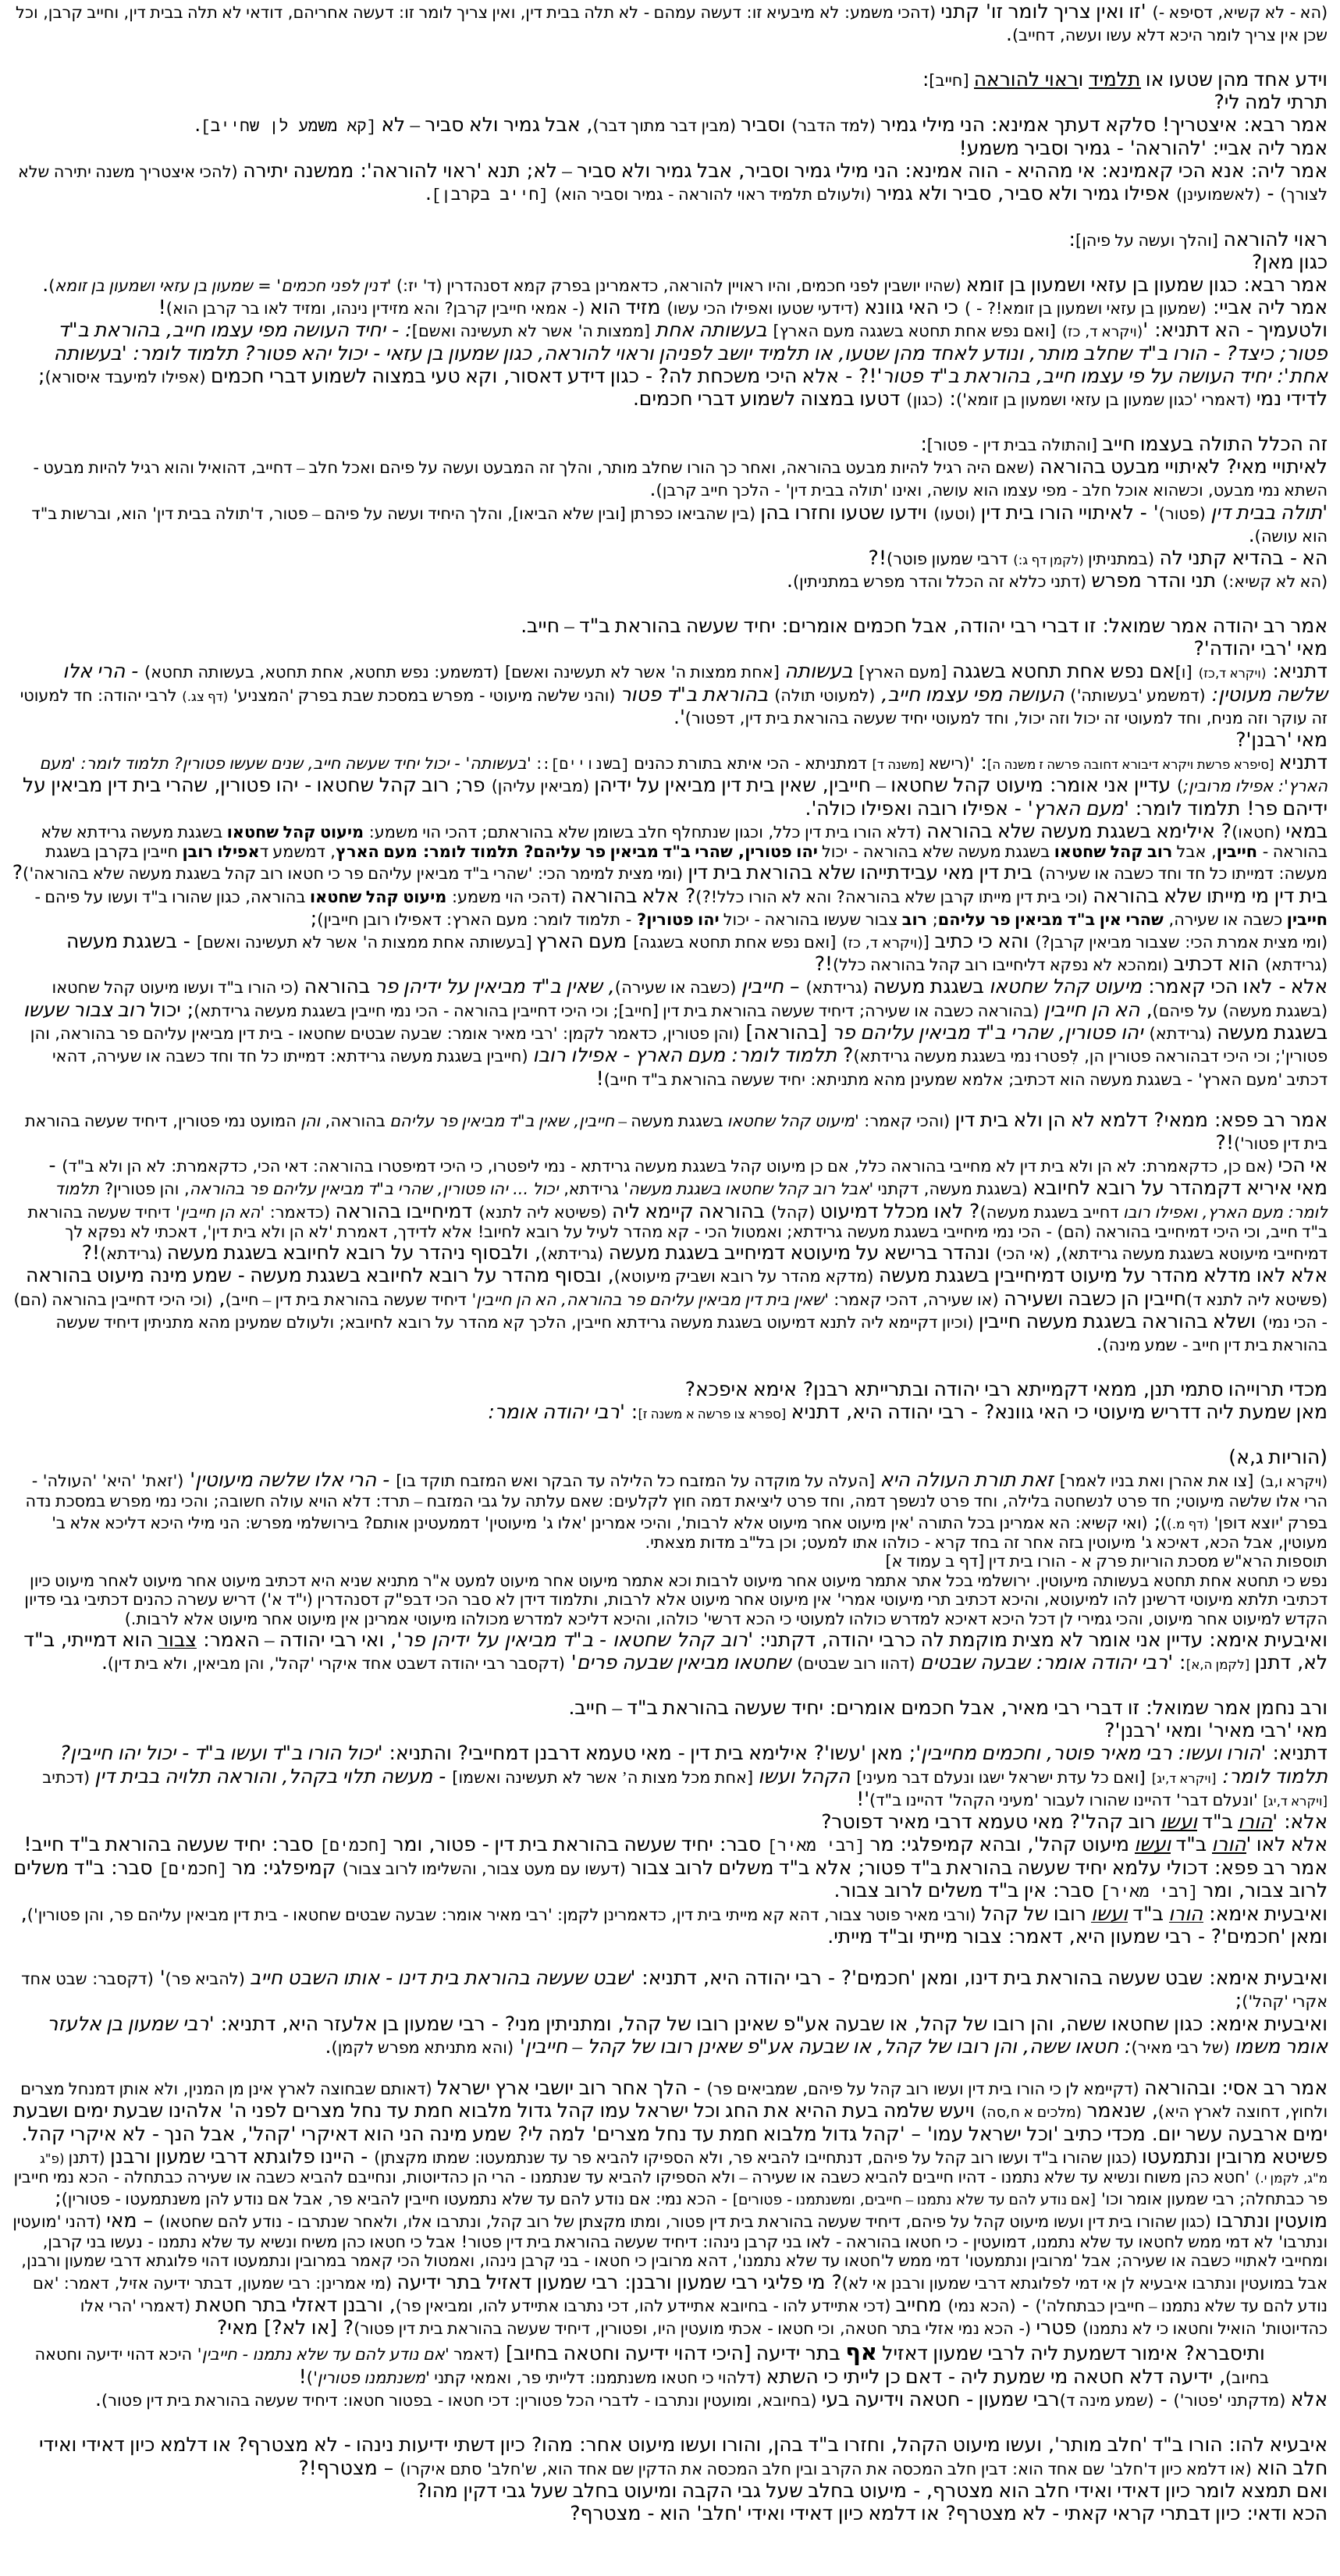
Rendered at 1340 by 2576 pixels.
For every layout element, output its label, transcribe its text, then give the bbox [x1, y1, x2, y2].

text הכא ודאי: כיון דבתרי קראי קאתי - לא מצטרף? או דלמא כיון דאידי ואידי 'חלב' הוא - מצטרף? [12, 2502, 1328, 2524]
text אמר רב פפא: דכולי עלמא יחיד שעשה בהוראת ב"ד פטור; אלא ב"ד משלים לרוב צבור (דעשו עם מעט צבור, והשלימו לרוב צבור) קמיפלגי: מר [חכמים] סבר: ב"ד משלים לרוב צבור, ומר [רבי מאיר] סבר: אין ב"ד משלים לרוב צבור. [12, 1856, 1328, 1902]
text (ויקרא ו,ב) [צו את אהרן ואת בניו לאמר] זאת תורת העולה היא [העלה על מוקדה על המזבח כל הלילה עד הבקר ואש המזבח תוקד בו] - הרי אלו שלשה מיעוטין' ('זאת' 'היא' 'העולה' - הרי אלו שלשה מיעוטי; חד פרט לנשחטה בלילה, וחד פרט לנשפך דמה, וחד פרט ליציאת דמה חוץ לקלעים: שאם עלתה על גבי המזבח – תרד: דלא הויא עולה חשובה; והכי נמי מפרש במסכת נדה בפרק 'יוצא דופן' (דף מ.)); (ואי קשיא: הא אמרינן בכל התורה 'אין מיעוט אחר מיעוט אלא לרבות', והיכי אמרינן 'אלו ג' מיעוטין' דממעטינן אותם? בירושלמי מפרש: הני מילי היכא דליכא אלא ב' מעוטין, אבל הכא, דאיכא ג' מיעוטין בזה אחר זה בחד קרא - כולהו אתו למעט; וכן בל"ב מדות מצאתי. [12, 1468, 1328, 1552]
text ואיבעית אימא: שבט שעשה בהוראת בית דינו, ומאן 'חכמים'? - רבי יהודה היא, דתניא: 'שבט שעשה בהוראת בית דינו - אותו השבט חייב (להביא פר)' (דקסבר: שבט אחד אקרי 'קהל'); [12, 1966, 1328, 2012]
text מאן שמעת ליה דדריש מיעוטי כי האי גוונא? - רבי יהודה היא, דתניא [ספרא צו פרשה א משנה ז]: 'רבי יהודה אומר: [12, 1400, 1328, 1423]
text דתניא [סיפרא פרשת ויקרא דיבורא דחובה פרשה ז משנה ה]: '(רישא [משנה ד] דמתניתא - הכי איתא בתורת כהנים [בשנויים]:: 'בעשותה' - יכול יחיד שעשה חייב, שנים שעשו פטורין? תלמוד לומר: 'מעם הארץ': אפילו מרובין;) עדיין אני אומר: מיעוט קהל שחטאו – חייבין, שאין בית דין מביאין על ידיהן (מביאין עליהן) פר; רוב קהל שחטאו - יהו פטורין, שהרי בית דין מביאין על ידיהם פר! תלמוד לומר: 'מעם הארץ' - אפילו רובה ואפילו כולה'. [12, 751, 1328, 820]
text (הא - לא קשיא, דסיפא -) 'זו ואין צריך לומר זו' קתני (דהכי משמע: לא מיבעיא זו: דעשה עמהם - לא תלה בבית דין, ואין צריך לומר זו: דעשה אחריהם, דודאי לא תלה בבית דין, וחייב קרבן, וכל שכן אין צריך לומר היכא דלא עשו ועשה, דחייב). [12, 0, 1328, 45]
text מכדי תרוייהו סתמי תנן, ממאי דקמייתא רבי יהודה ובתרייתא רבנן? אימא איפכא? [12, 1378, 1328, 1400]
text מאי 'רבי יהודה'? [12, 637, 1328, 660]
text (הוריות ג,א) [12, 1446, 1328, 1468]
text ראוי להוראה [והלך ועשה על פיהן]: [12, 228, 1328, 251]
text 'תולה בבית דין (פטור)' - לאיתויי הורו בית דין (וטעו) וידעו שטעו וחזרו בהן (בין שהביאו כפרתן [ובין שלא הביאו], והלך היחיד ועשה על פיהם – פטור, ד'תולה בבית דין' הוא, וברשות ב"ד הוא עושה). [12, 501, 1328, 546]
text תוספות הרא"ש מסכת הוריות פרק א - הורו בית דין [דף ב עמוד א] [12, 1552, 1328, 1571]
text זה הכלל התולה בעצמו חייב [והתולה בבית דין - פטור]: [12, 432, 1328, 455]
text ואיבעית אימא: הורו ב"ד ועשו רובו של קהל (ורבי מאיר פוטר צבור, דהא קא מייתי בית דין, כדאמרינן לקמן: 'רבי מאיר אומר: שבעה שבטים שחטאו - בית דין מביאין עליהם פר, והן פטורין'), ומאן 'חכמים'? - רבי שמעון היא, דאמר: צבור מייתי וב"ד מייתי. [12, 1902, 1328, 1948]
text וידע אחד מהן שטעו או תלמיד וראוי להוראה [חייב]: [12, 68, 1328, 91]
text אלא (מדקתני 'פטור') - (שמע מינה ד)רבי שמעון - חטאה וידיעה בעי (בחיובא, ומועטין ונתרבו - לדברי הכל פטורין: דכי חטאו - בפטור חטאו: דיחיד שעשה בהוראת בית דין פטור). [12, 2389, 1328, 2411]
text ורב נחמן אמר שמואל: זו דברי רבי מאיר, אבל חכמים אומרים: יחיד שעשה בהוראת ב"ד – חייב. [12, 1696, 1328, 1719]
text אמר רבא: כגון שמעון בן עזאי ושמעון בן זומא (שהיו יושבין לפני חכמים, והיו ראויין להוראה, כדאמרינן בפרק קמא דסנהדרין (ד' יז:) 'דנין לפני חכמים' = שמעון בן עזאי ושמעון בן זומא). [12, 273, 1328, 296]
text אמר רבא: איצטריך! סלקא דעתך אמינא: הני מילי גמיר (למד הדבר) וסביר (מבין דבר מתוך דבר), אבל גמיר ולא סביר – לא [קא משמע לן שחייב]. [12, 113, 1328, 137]
text דתניא: 'הורו ועשו: רבי מאיר פוטר, וחכמים מחייבין'; מאן 'עשו'? אילימא בית דין - מאי טעמא דרבנן דמחייבי? והתניא: 'יכול הורו ב"ד ועשו ב"ד - יכול יהו חייבין? תלמוד לומר: [ויקרא ד,יג] [ואם כל עדת ישראל ישגו ונעלם דבר מעיני] הקהל ועשו [אחת מכל מצות ה’ אשר לא תעשינה ואשמו] - מעשה תלוי בקהל, והוראה תלויה בבית דין (דכתיב [ויקרא ד,יג] 'ונעלם דבר' דהיינו שהורו לעבור 'מעיני הקהל' דהיינו ב"ד)'! [12, 1742, 1328, 1810]
text אלא: 'הורו ב"ד ועשו רוב קהל'? מאי טעמא דרבי מאיר דפוטר? [12, 1810, 1328, 1833]
text אמר ליה אביי: 'להוראה' - גמיר וסביר משמע! [12, 137, 1328, 159]
text אמר רב אסי: ובהוראה (דקיימא לן כי הורו בית דין ועשו רוב קהל על פיהם, שמביאים פר) - הלך אחר רוב יושבי ארץ ישראל (דאותם שבחוצה לארץ אינן מן המנין, ולא אותן דמנחל מצרים ולחוץ, דחוצה לארץ היא), שנאמר (מלכים א ח,סה) ויעש שלמה בעת ההיא את החג וכל ישראל עמו קהל גדול מלבוא חמת עד נחל מצרים לפני ה' אלהינו שבעת ימים ושבעת ימים ארבעה עשר יום. מכדי כתיב 'וכל ישראל עמו' – 'קהל גדול מלבוא חמת עד נחל מצרים' למה לי? שמע מינה הני הוא דאיקרי 'קהל', אבל הנך - לא איקרי קהל. [12, 2076, 1328, 2145]
text ואיבעית אימא: כגון שחטאו ששה, והן רובו של קהל, או שבעה אע"פ שאינן רובו של קהל, ומתניתין מני? - רבי שמעון בן אלעזר היא, דתניא: 'רבי שמעון בן אלעזר אומר משמו (של רבי מאיר): חטאו ששה, והן רובו של קהל, או שבעה אע"פ שאינן רובו של קהל – חייבין' (והא מתניתא מפרש לקמן). [12, 2012, 1328, 2058]
text ותיסברא? אימור דשמעת ליה לרבי שמעון דאזיל אף בתר ידיעה [היכי דהוי ידיעה וחטאה בחיוב] (דאמר 'אם נודע להם עד שלא נתמנו - חייבין' היכא דהוי ידיעה וחטאה בחיוב), ידיעה דלא חטאה מי שמעת ליה - דאם כן לייתי כי השתא (דלהוי כי חטאו משנתמנו: דלייתי פר, ואמאי קתני 'משנתמנו פטורין')! [12, 2339, 1269, 2389]
text (הא לא קשיא:) תני והדר מפרש (דתני כללא זה הכלל והדר מפרש במתניתין). [12, 569, 1328, 592]
text אמר ליה: אנא הכי קאמינא: אי מההיא - הוה אמינא: הני מילי גמיר וסביר, אבל גמיר ולא סביר – לא; תנא 'ראוי להוראה': ממשנה יתירה (להכי איצטריך משנה יתירה שלא לצורך) - (לאשמועינן) אפילו גמיר ולא סביר, סביר ולא גמיר (ולעולם תלמיד ראוי להוראה - גמיר וסביר הוא) [חייב בקרבן]. [12, 159, 1328, 205]
text מאי 'רבי מאיר' ומאי 'רבנן'? [12, 1719, 1328, 1742]
text הא - בהדיא קתני לה (במתניתין (לקמן דף ג:) דרבי שמעון פוטר)!? [12, 546, 1328, 569]
text נפש כי תחטא אחת תחטא בעשותה מיעוטין. ירושלמי בכל אתר אתמר מיעוט אחר מיעוט לרבות וכא אתמר מיעוט אחר מיעוט למעט א"ר מתניא שניא היא דכתיב מיעוט אחר מיעוט לאחר מיעוט כיון דכתיבי תלתא מיעוטי דרשינן להו למיעוטא, והיכא דכתיב תרי מיעוטי אמרי' אין מיעוט אחר מיעוט אלא לרבות, ותלמוד דידן לא סבר הכי דבפ"ק דסנהדרין (י"ד א') דריש עשרה כהנים דכתיבי גבי פדיון הקדש למיעוט אחר מיעוט, והכי גמירי לן דכל היכא דאיכא למדרש כולהו למעוטי כי הכא דרשי' כולהו, והיכא דליכא למדרש מכולהו מיעוטי אמרינן אין מיעוט אחר מיעוט אלא לרבות.) [12, 1571, 1328, 1628]
text איבעיא להו: הורו ב"ד 'חלב מותר', ועשו מיעוט הקהל, וחזרו ב"ד בהן, והורו ועשו מיעוט אחר: מהו? כיון דשתי ידיעות נינהו - לא מצטרף? או דלמא כיון דאידי ואידי חלב הוא (או דלמא כיון ד'חלב' שם אחד הוא: דבין חלב המכסה את הקרב ובין חלב המכסה את הדקין שם אחד הוא, ש'חלב' סתם איקרו) – מצטרף!? [12, 2434, 1328, 2479]
text לאיתויי מאי? לאיתויי מבעט בהוראה (שאם היה רגיל להיות מבעט בהוראה, ואחר כך הורו שחלב מותר, והלך זה המבעט ועשה על פיהם ואכל חלב – דחייב, דהואיל והוא רגיל להיות מבעט - השתא נמי מבעט, וכשהוא אוכל חלב - מפי עצמו הוא עושה, ואינו 'תולה בבית דין' - הלכך חייב קרבן). [12, 455, 1328, 501]
text ואיבעית אימא: עדיין אני אומר לא מצית מוקמת לה כרבי יהודה, דקתני: 'רוב קהל שחטאו - ב"ד מביאין על ידיהן פר', ואי רבי יהודה – האמר: צבור הוא דמייתי, ב"ד לא, דתנן [לקמן ה,א]: 'רבי יהודה אומר: שבעה שבטים (דהוו רוב שבטים) שחטאו מביאין שבעה פרים' (דקסבר רבי יהודה דשבט אחד איקרי 'קהל', והן מביאין, ולא בית דין). [12, 1628, 1328, 1674]
text (ומי מצית אמרת הכי: שצבור מביאין קרבן?) והא כי כתיב [(ויקרא ד, כז) [ואם נפש אחת תחטא בשגגה] מעם הארץ [בעשותה אחת ממצות ה' אשר לא תעשינה ואשם] - בשגגת מעשה (גרידתא) הוא דכתיב (ומהכא לא נפקא דליחייבו רוב קהל בהוראה כלל)!? [12, 930, 1328, 976]
text אלא לאו מדלא מהדר על מיעוט דמיחייבין בשגגת מעשה (מדקא מהדר על רובא ושביק מיעוטא), ובסוף מהדר על רובא לחיובא בשגגת מעשה - שמע מינה מיעוט בהוראה (פשיטא ליה לתנא ד)חייבין הן כשבה ושעירה (או שעירה, דהכי קאמר: 'שאין בית דין מביאין עליהם פר בהוראה, הא הן חייבין' דיחיד שעשה בהוראת בית דין – חייב), (וכי היכי דחייבין בהוראה (הם) - הכי נמי) ושלא בהוראה בשגגת מעשה חייבין (וכיון דקיימא ליה לתנא דמיעוט בשגגת מעשה גרידתא חייבין, הלכך קא מהדר על רובא לחיובא; ולעולם שמעינן מהא מתניתין דיחיד שעשה בהוראת בית דין חייב - שמע מינה). [12, 1264, 1328, 1355]
text מאי 'רבנן'? [12, 728, 1328, 751]
text במאי (חטאו)? אילימא בשגגת מעשה שלא בהוראה (דלא הורו בית דין כלל, וכגון שנתחלף חלב בשומן שלא בהוראתם; דהכי הוי משמע: מיעוט קהל שחטאו בשגגת מעשה גרידתא שלא בהוראה - חייבין, אבל רוב קהל שחטאו בשגגת מעשה שלא בהוראה - יכול יהו פטורין, שהרי ב"ד מביאין פר עליהם? תלמוד לומר: מעם הארץ, דמשמע דאפילו רובן חייבין בקרבן בשגגת מעשה: דמייתו כל חד וחד כשבה או שעירה) בית דין מאי עבידתייהו שלא בהוראת בית דין (ומי מצית למימר הכי: 'שהרי ב"ד מביאין עליהם פר כי חטאו רוב קהל בשגגת מעשה שלא בהוראה')? בית דין מי מייתו שלא בהוראה (וכי בית דין מייתו קרבן שלא בהוראה? והא לא הורו כלל!?)? אלא בהוראה (דהכי הוי משמע: מיעוט קהל שחטאו בהוראה, כגון שהורו ב"ד ועשו על פיהם - חייבין כשבה או שעירה, שהרי אין ב"ד מביאין פר עליהם; רוב צבור שעשו בהוראה - יכול יהו פטורין? - תלמוד לומר: מעם הארץ: דאפילו רובן חייבין); [12, 820, 1328, 930]
text ואם תמצא לומר כיון דאידי ואידי חלב הוא מצטרף, - מיעוט בחלב שעל גבי הקבה ומיעוט בחלב שעל גבי דקין מהו? [12, 2479, 1328, 2502]
text אלא לאו 'הורו ב"ד ועשו מיעוט קהל', ובהא קמיפלגי: מר [רבי מאיר] סבר: יחיד שעשה בהוראת בית דין - פטור, ומר [חכמים] סבר: יחיד שעשה בהוראת ב"ד חייב! [12, 1833, 1328, 1856]
text כגון מאן? [12, 251, 1328, 273]
text אלא - לאו הכי קאמר: מיעוט קהל שחטאו בשגגת מעשה (גרידתא) – חייבין (כשבה או שעירה), שאין ב"ד מביאין על ידיהן פר בהוראה (כי הורו ב"ד ועשו מיעוט קהל שחטאו (בשגגת מעשה) על פיהם), הא הן חייבין (בהוראה כשבה או שעירה; דיחיד שעשה בהוראת בית דין [חייב]; וכי היכי דחייבין בהוראה - הכי נמי חייבין בשגגת מעשה גרידתא); יכול רוב צבור שעשו בשגגת מעשה (גרידתא) יהו פטורין, שהרי ב"ד מביאין עליהם פר [בהוראה] (והן פטורין, כדאמר לקמן: 'רבי מאיר אומר: שבעה שבטים שחטאו - בית דין מביאין עליהם פר בהוראה, והן פטורין'; וכי היכי דבהוראה פטורין הן, לִפטרוּ נמי בשגגת מעשה גרידתא)? תלמוד לומר: מעם הארץ - אפילו רובו (חייבין בשגגת מעשה גרידתא: דמייתו כל חד וחד כשבה או שעירה, דהאי דכתיב 'מעם הארץ' - בשגגת מעשה הוא דכתיב; אלמא שמעינן מהא מתניתא: יחיד שעשה בהוראת ב"ד חייב)! [12, 976, 1328, 1090]
text אמר רב פפא: ממאי? דלמא לא הן ולא בית דין (והכי קאמר: 'מיעוט קהל שחטאו בשגגת מעשה – חייבין, שאין ב"ד מביאין פר עליהם בהוראה, והן המועט נמי פטורין, דיחיד שעשה בהוראת בית דין פטור')!? [12, 1108, 1328, 1154]
text אי הכי (אם כן, כדקאמרת: לא הן ולא בית דין לא מחייבי בהוראה כלל, אם כן מיעוט קהל בשגגת מעשה גרידתא - נמי ליפטרו, כי היכי דמיפטרו בהוראה: דאי הכי, כדקאמרת: לא הן ולא ב"ד) - מאי איריא דקמהדר על רובא לחיובא (בשגגת מעשה, דקתני 'אבל רוב קהל שחטאו בשגגת מעשה' גרידתא, יכול ... יהו פטורין, שהרי ב"ד מביאין עליהם פר בהוראה, והן פטורין? תלמוד לומר: מעם הארץ, ואפילו רובו דחייב בשגגת מעשה)? לאו מכלל דמיעוט (קהל) בהוראה קיימא ליה (פשיטא ליה לתנא) דמיחייבו בהוראה (כדאמר: 'הא הן חייבין' דיחיד שעשה בהוראת ב"ד חייב, וכי היכי דמיחייבי בהוראה (הם) - הכי נמי מיחייבי בשגגת מעשה גרידתא; ואמטול הכי - קא מהדר לעיל על רובא לחיוב! אלא לדידך, דאמרת 'לא הן ולא בית דין', דאכתי לא נפקא לך דמיחייבי מיעוטא בשגגת מעשה גרידתא), (אי הכי) ונהדר ברישא על מיעוטא דמיחייב בשגגת מעשה (גרידתא), ולבסוף ניהדר על רובא לחיובא בשגגת מעשה (גרידתא)!? [12, 1154, 1328, 1264]
text אמר ליה אביי: (שמעון בן עזאי ושמעון בן זומא!? - ) כי האי גוונא (דידעי שטעו ואפילו הכי עשו) מזיד הוא (- אמאי חייבין קרבן? והא מזידין נינהו, ומזיד לאו בר קרבן הוא)! [12, 296, 1328, 318]
text פשיטא מרובין ונתמעטו (כגון שהורו ב"ד ועשו רוב קהל על פיהם, דנתחייבו להביא פר, ולא הספיקו להביא פר עד שנתמעטו: שמתו מקצתן) - היינו פלוגתא דרבי שמעון ורבנן (דתנן (פ"ג מ"ג, לקמן י.) 'חטא כהן משוח ונשיא עד שלא נתמנו - דהיו חייבים להביא כשבה או שעירה – ולא הספיקו להביא עד שנתמנו - הרי הן כהדיוטות, ונחייבם להביא כשבה או שעירה כבתחלה - הכא נמי חייבין פר כבתחלה; רבי שמעון אומר וכו' [אם נודע להם עד שלא נתמנו – חייבים, ומשנתמנו - פטורים] - הכא נמי: אם נודע להם עד שלא נתמעטו חייבין להביא פר, אבל אם נודע להן משנתמעטו - פטורין); מועטין ונתרבו (כגון שהורו בית דין ועשו מיעוט קהל על פיהם, דיחיד שעשה בהוראת בית דין פטור, ומתו מקצתן של רוב קהל, ונתרבו אלו, ולאחר שנתרבו - נודע להם שחטאו) – מאי (דהני 'מועטין ונתרבו' לא דמי ממש לחטאו עד שלא נתמנו, דמועטין - כי חטאו בהוראה - לאו בני קרבן נינהו: דיחיד שעשה בהוראת בית דין פטור! אבל כי חטאו כהן משיח ונשיא עד שלא נתמנו - נעשו בני קרבן, ומחייבי לאתויי כשבה או שעירה; אבל 'מרובין ונתמעטו' דמי ממש ל'חטאו עד שלא נתמנו', דהא מרובין כי חטאו - בני קרבן נינהו, ואמטול הכי קאמר במרובין ונתמעטו דהוי פלוגתא דרבי שמעון ורבנן, אבל במועטין ונתרבו איבעיא לן אי דמי לפלוגתא דרבי שמעון ורבנן אי לא)? מי פליגי רבי שמעון ורבנן: רבי שמעון דאזיל בתר ידיעה (מי אמרינן: רבי שמעון, דבתר ידיעה אזיל, דאמר: 'אם נודע להם עד שלא נתמנו – חייבין כבתחלה') - (הכא נמי) מחייב (דכי אתיידע להו - בחיובא אתיידע להו, דכי נתרבו אתיידע להו, ומביאין פר), ורבנן דאזלי בתר חטאת (דאמרי 'הרי אלו כהדיוטות' הואיל וחטאו כי לא נתמנו) פטרי (- הכא נמי אזלי בתר חטאה, וכי חטאו - אכתי מועטין היו, ופטורין, דיחיד שעשה בהוראת בית דין פטור)? [או לא?] מאי? [12, 2145, 1328, 2339]
text דתניא: (ויקרא ד,כז) [ו]אם נפש אחת תחטא בשגגה [מעם הארץ] בעשותה [אחת ממצות ה' אשר לא תעשינה ואשם] (דמשמע: נפש תחטא, אחת תחטא, בעשותה תחטא) - הרי אלו שלשה מעוטין: (דמשמע 'בעשותה') העושה מפי עצמו חייב, (למעוטי תולה) בהוראת ב"ד פטור (והני שלשה מיעוטי - מפרש במסכת שבת בפרק 'המצניע' (דף צג.) לרבי יהודה: חד למעוטי זה עוקר וזה מניח, וחד למעוטי זה יכול וזה יכול, וחד למעוטי יחיד שעשה בהוראת בית דין, דפטור)'. [12, 660, 1328, 728]
text אמר רב יהודה אמר שמואל: זו דברי רבי יהודה, אבל חכמים אומרים: יחיד שעשה בהוראת ב"ד – חייב. [12, 614, 1328, 637]
text תרתי למה לי? [12, 91, 1328, 113]
text ולטעמיך - הא דתניא: '(ויקרא ד, כז) [ואם נפש אחת תחטא בשגגה מעם הארץ] בעשותה אחת [ממצות ה' אשר לא תעשינה ואשם]: - יחיד העושה מפי עצמו חייב, בהוראת ב"ד פטור; כיצד? - הורו ב"ד שחלב מותר, ונודע לאחד מהן שטעו, או תלמיד יושב לפניהן וראוי להוראה, כגון שמעון בן עזאי - יכול יהא פטור? תלמוד לומר: 'בעשותה אחת': יחיד העושה על פי עצמו חייב, בהוראת ב"ד פטור'!? - אלא היכי משכחת לה? - כגון דידע דאסור, וקא טעי במצוה לשמוע דברי חכמים (אפילו למיעבד איסורא); לדידי נמי (דאמרי 'כגון שמעון בן עזאי ושמעון בן זומא'): (כגון) דטעו במצוה לשמוע דברי חכמים. [12, 318, 1328, 410]
